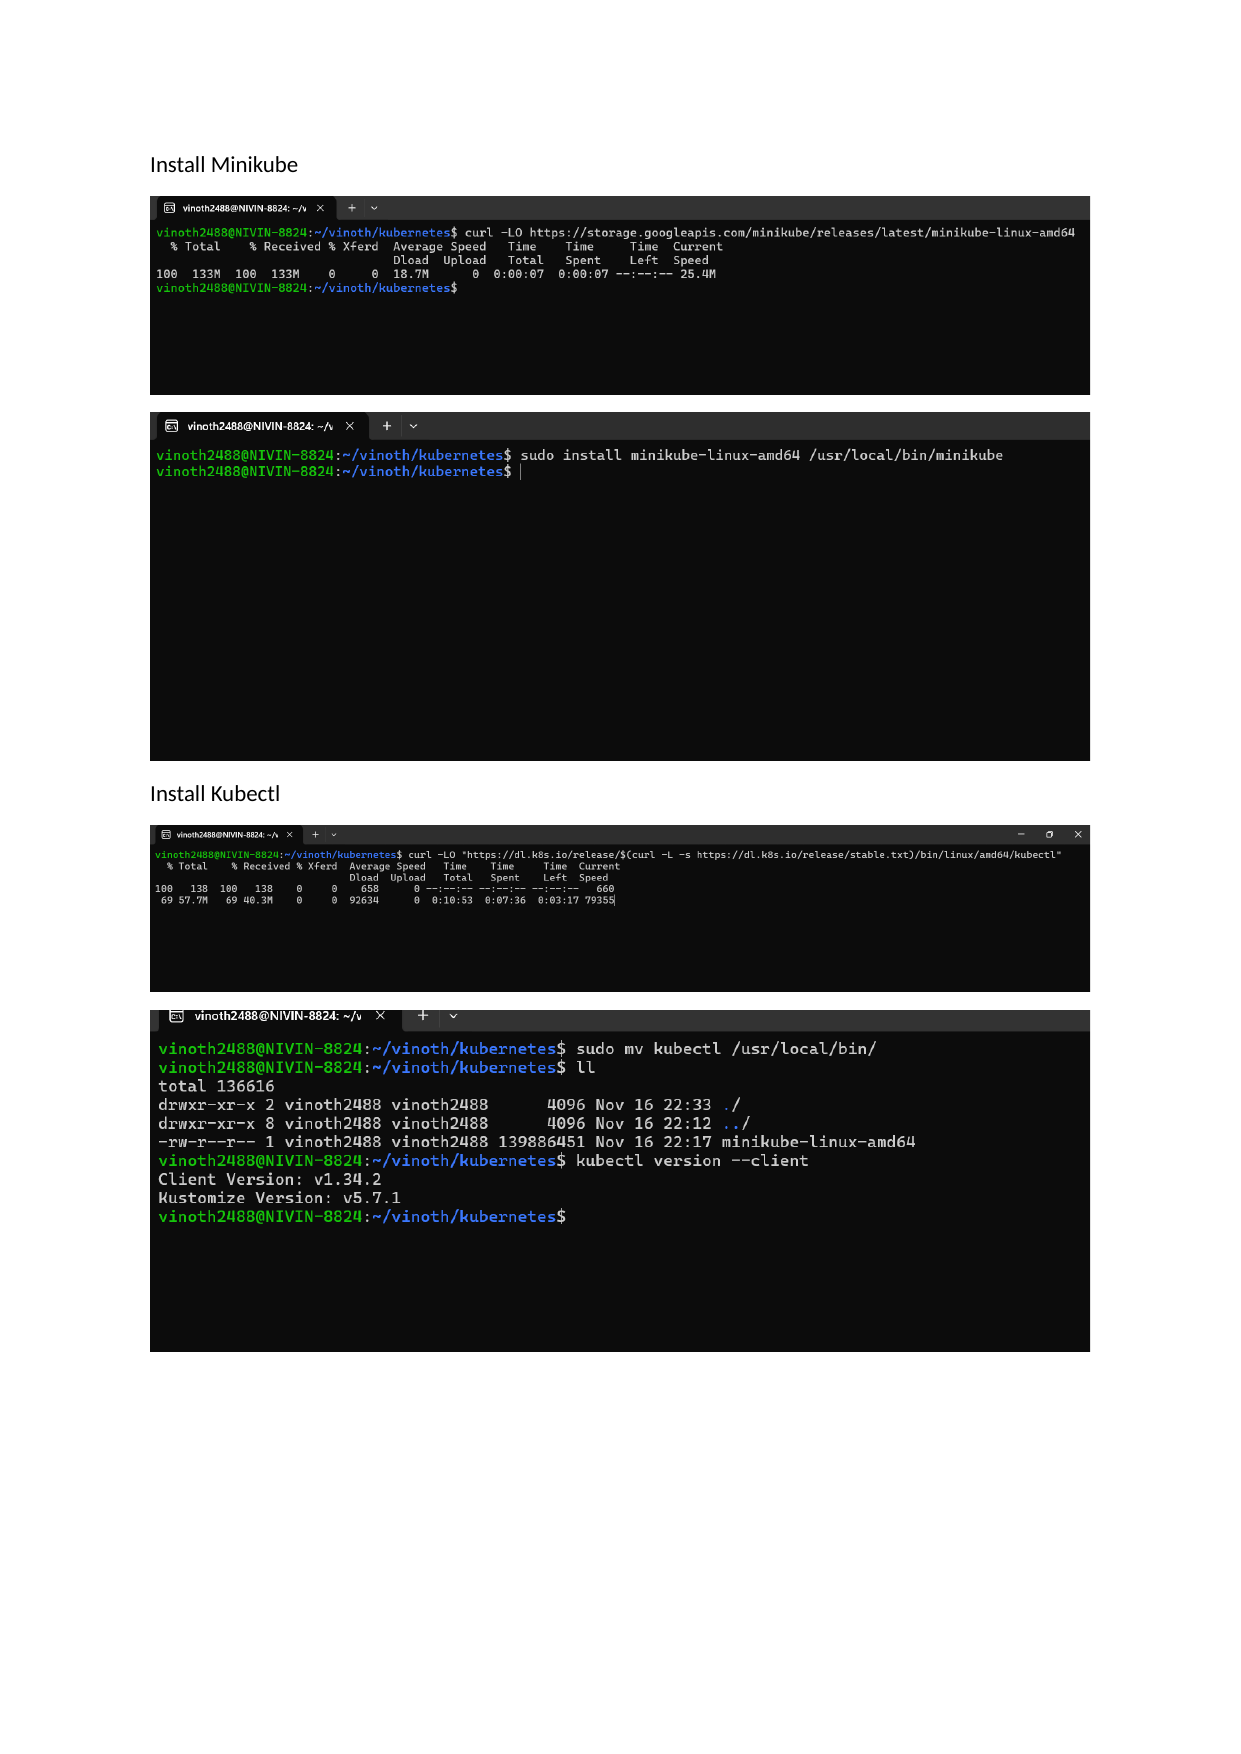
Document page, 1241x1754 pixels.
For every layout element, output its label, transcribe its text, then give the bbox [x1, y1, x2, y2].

text Install Minikube [150, 150, 1090, 178]
text Install Kubectl [150, 779, 1090, 807]
